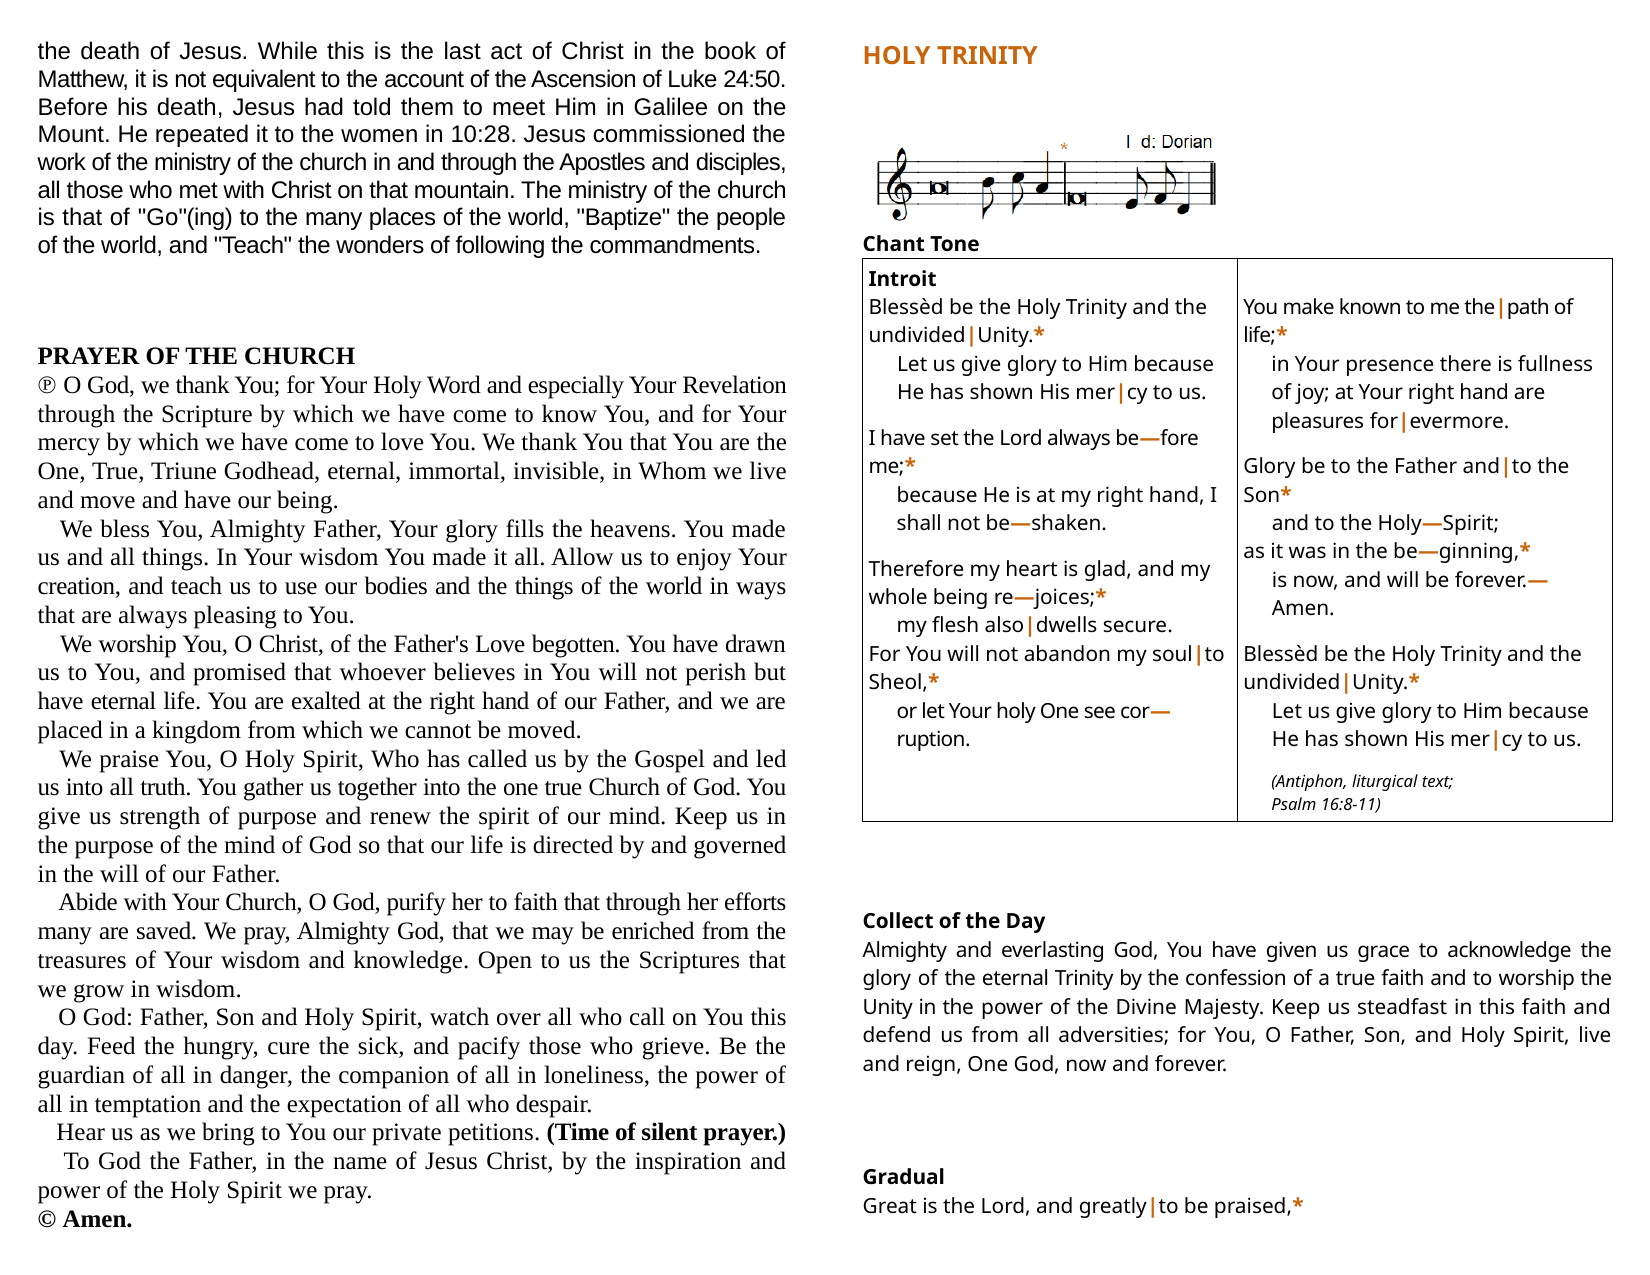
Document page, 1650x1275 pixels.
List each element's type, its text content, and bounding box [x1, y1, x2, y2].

text Collect of the Day [862, 906, 1612, 935]
text We praise You, O Holy Spirit, Who has called us by the Gospel and led us into all truth. You gather us together into the one true Church of God. You give us strength of purpose and renew the spirit of our mind. Keep us in the purpose of the mind of God so that our life is directed by and governed in the will of our Father. [37, 744, 787, 887]
text We worship You, O Christ, of the Father's Love begotten. You have drawn us to You, and promised that whoever believes in You will not perish but have eternal life. You are exalted at the right hand of our Father, and we are placed in a kingdom from which we cannot be moved. [37, 629, 787, 744]
text HOLY TRINITY [862, 37, 1612, 72]
text Gradual [862, 1162, 1612, 1191]
text O God: Father, Son and Holy Spirit, watch over all who call on You this day. Feed the hungry, cure the sick, and pacify those who grieve. Be the guardian of all in danger, the companion of all in loneliness, the power of all in temptation and the expectation of all who despair. [37, 1002, 787, 1117]
text To God the Father, in the name of Jesus Christ, by the inspiration and power of the Holy Spirit we pray. [37, 1146, 787, 1204]
text Almighty and everlasting God, You have given us grace to acknowledge the glory of the eternal Trinity by the confession of a true faith and to worship the Unity in the power of the Divine Majesty. Keep us steadfast in this faith and defend us from all adversities; for You, O Father, Son, and Holy Spirit, live and reign, One God, now and forever. [862, 935, 1612, 1077]
text © Amen. [37, 1204, 787, 1232]
text the death of Jesus. While this is the last act of Christ in the book of Matthew, it is not equivalent to the account of the Ascension of Luke 24:50. Before his death, Jesus had told them to meet Him in Galilee on the Mount. He repeated it to the women in 10:28. Jesus commissioned the work of the ministry of the church in and through the Apostles and disciples, all those who met with Christ on that mountain. The ministry of the church is that of "Go"(ing) to the many places of the world, "Baptize" the people of the world, and "Teach" the wonders of following the commandments. [37, 37, 787, 258]
text Abide with Your Church, O God, purify her to faith that through her efforts many are saved. We pray, Almighty God, that we may be enriched from the treasures of Your wisdom and knowledge. Open to us the Scriptures that we grow in wisdom. [37, 887, 787, 1002]
table_header Introit Blessèd be the Holy Trinity and the undivided|Unity.* Let us give glory to Him because He has shown His mer|cy to us. I have set the Lord always be—fore me;* because He is at my right hand, I shall not be—shaken. Therefore my heart is glad, and my whole being re—joices;* my flesh also|dwells secure. For You will not abandon my soul|to Sheol,* or let Your holy One see cor—ruption. [863, 259, 1237, 821]
picture [870, 128, 1224, 230]
text Chant Tone [862, 100, 1612, 258]
text Great is the Lord, and greatly|to be praised,* [862, 1191, 1612, 1219]
text Hear us as we bring to You our private petitions. (Time of silent prayer.) [37, 1117, 787, 1146]
text PRAYER OF THE CHURCH [37, 341, 787, 370]
text We bless You, Almighty Father, Your glory fills the heavens. You made us and all things. In Your wisdom You made it all. Allow us to enjoy Your creation, and teach us to use our bodies and the things of the world in ways that are always pleasing to You. [37, 514, 787, 629]
table_header You make known to me the|path of life;* in Your presence there is fullness of joy; at Your right hand are pleasures for|evermore. Glory be to the Father and|to the Son* and to the Holy—Spirit; as it was in the be—ginning,* is now, and will be forever.—Amen. Blessèd be the Holy Trinity and the undivided|Unity.* Let us give glory to Him because He has shown His mer|cy to us. (Antiphon, liturgical text; Psalm 16:8-11) [1238, 259, 1612, 821]
text ℗ O God, we thank You; for Your Holy Word and especially Your Revelation through the Scripture by which we have come to know You, and for Your mercy by which we have come to love You. We thank You that You are the One, True, Triune Godhead, eternal, immortal, invisible, in Whom we live and move and have our being. [37, 370, 787, 514]
